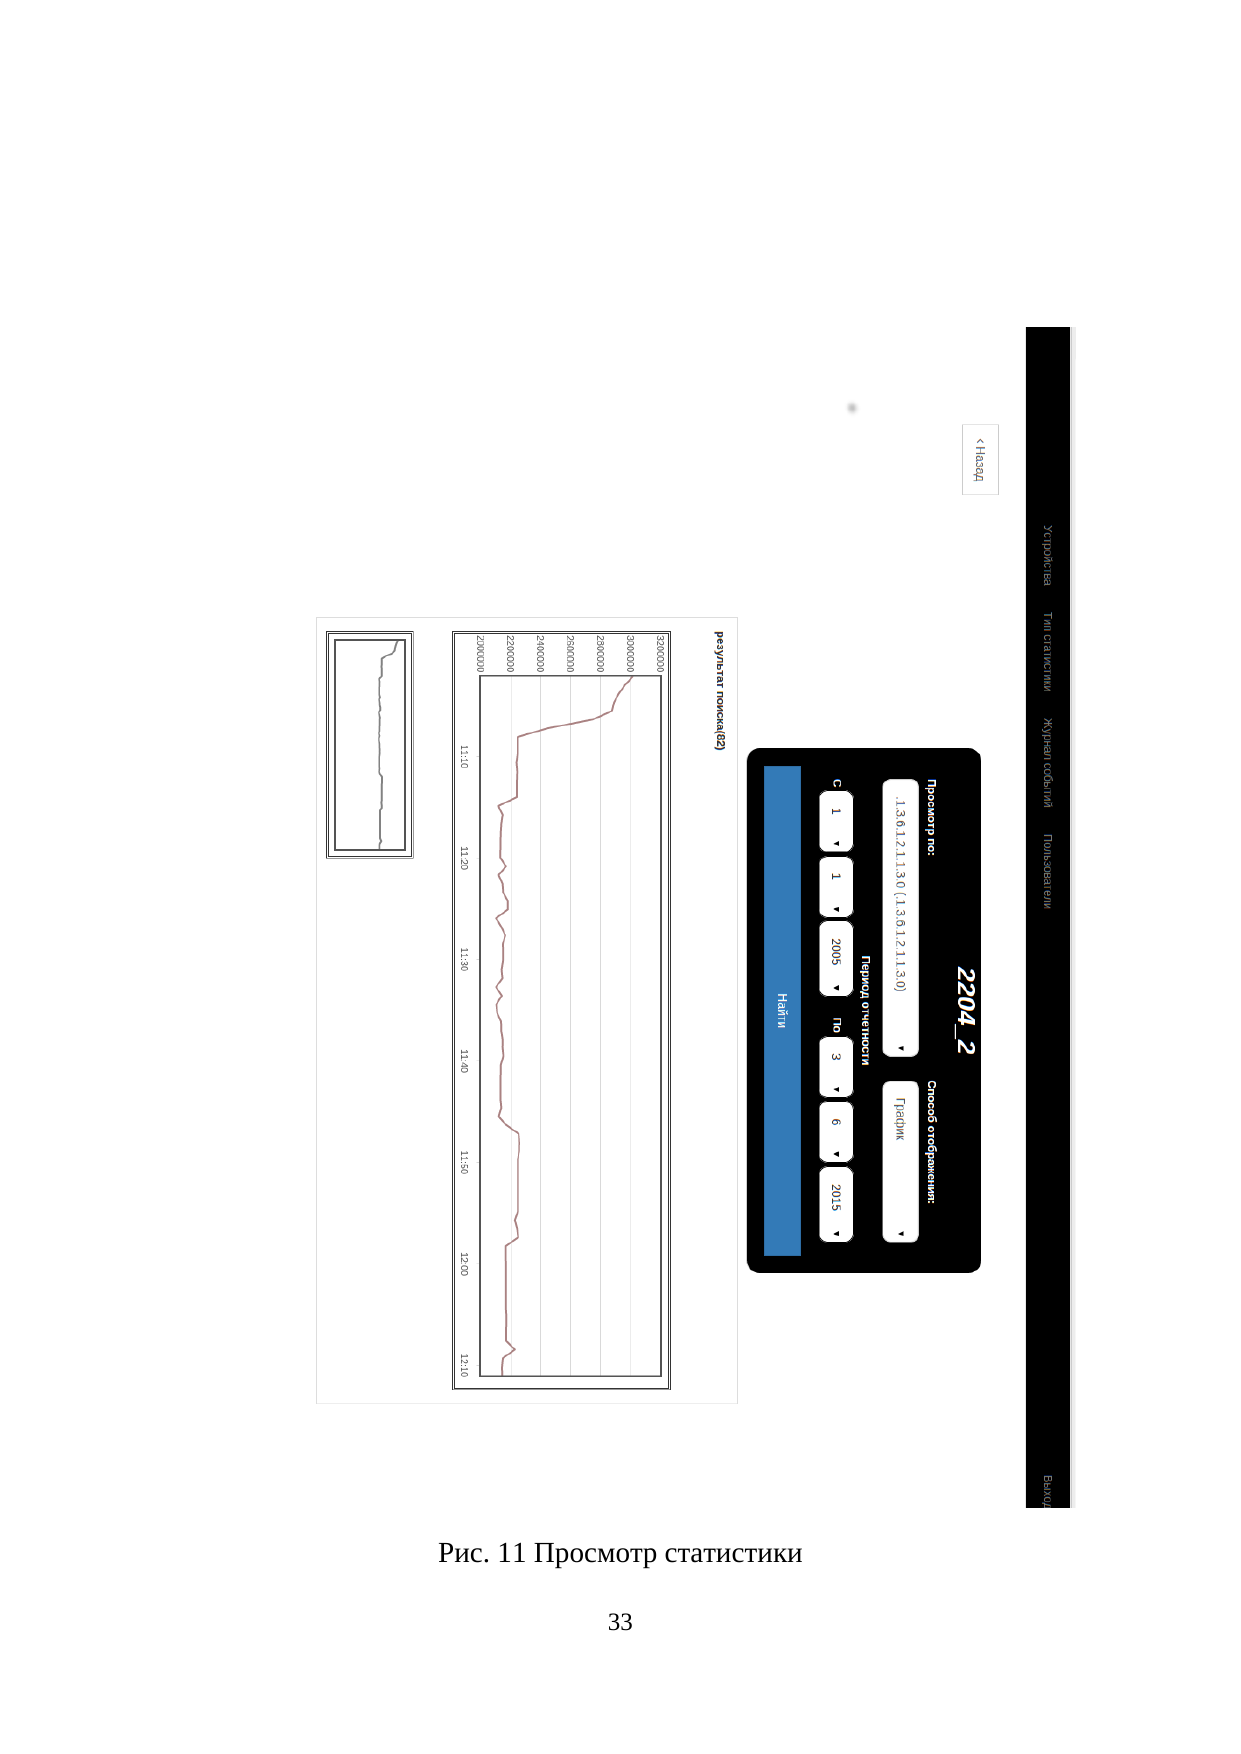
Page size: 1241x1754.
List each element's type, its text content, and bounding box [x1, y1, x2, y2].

picture [183, 327, 1078, 1508]
text Рис. 11 Просмотр статистики [118, 1535, 1122, 1568]
